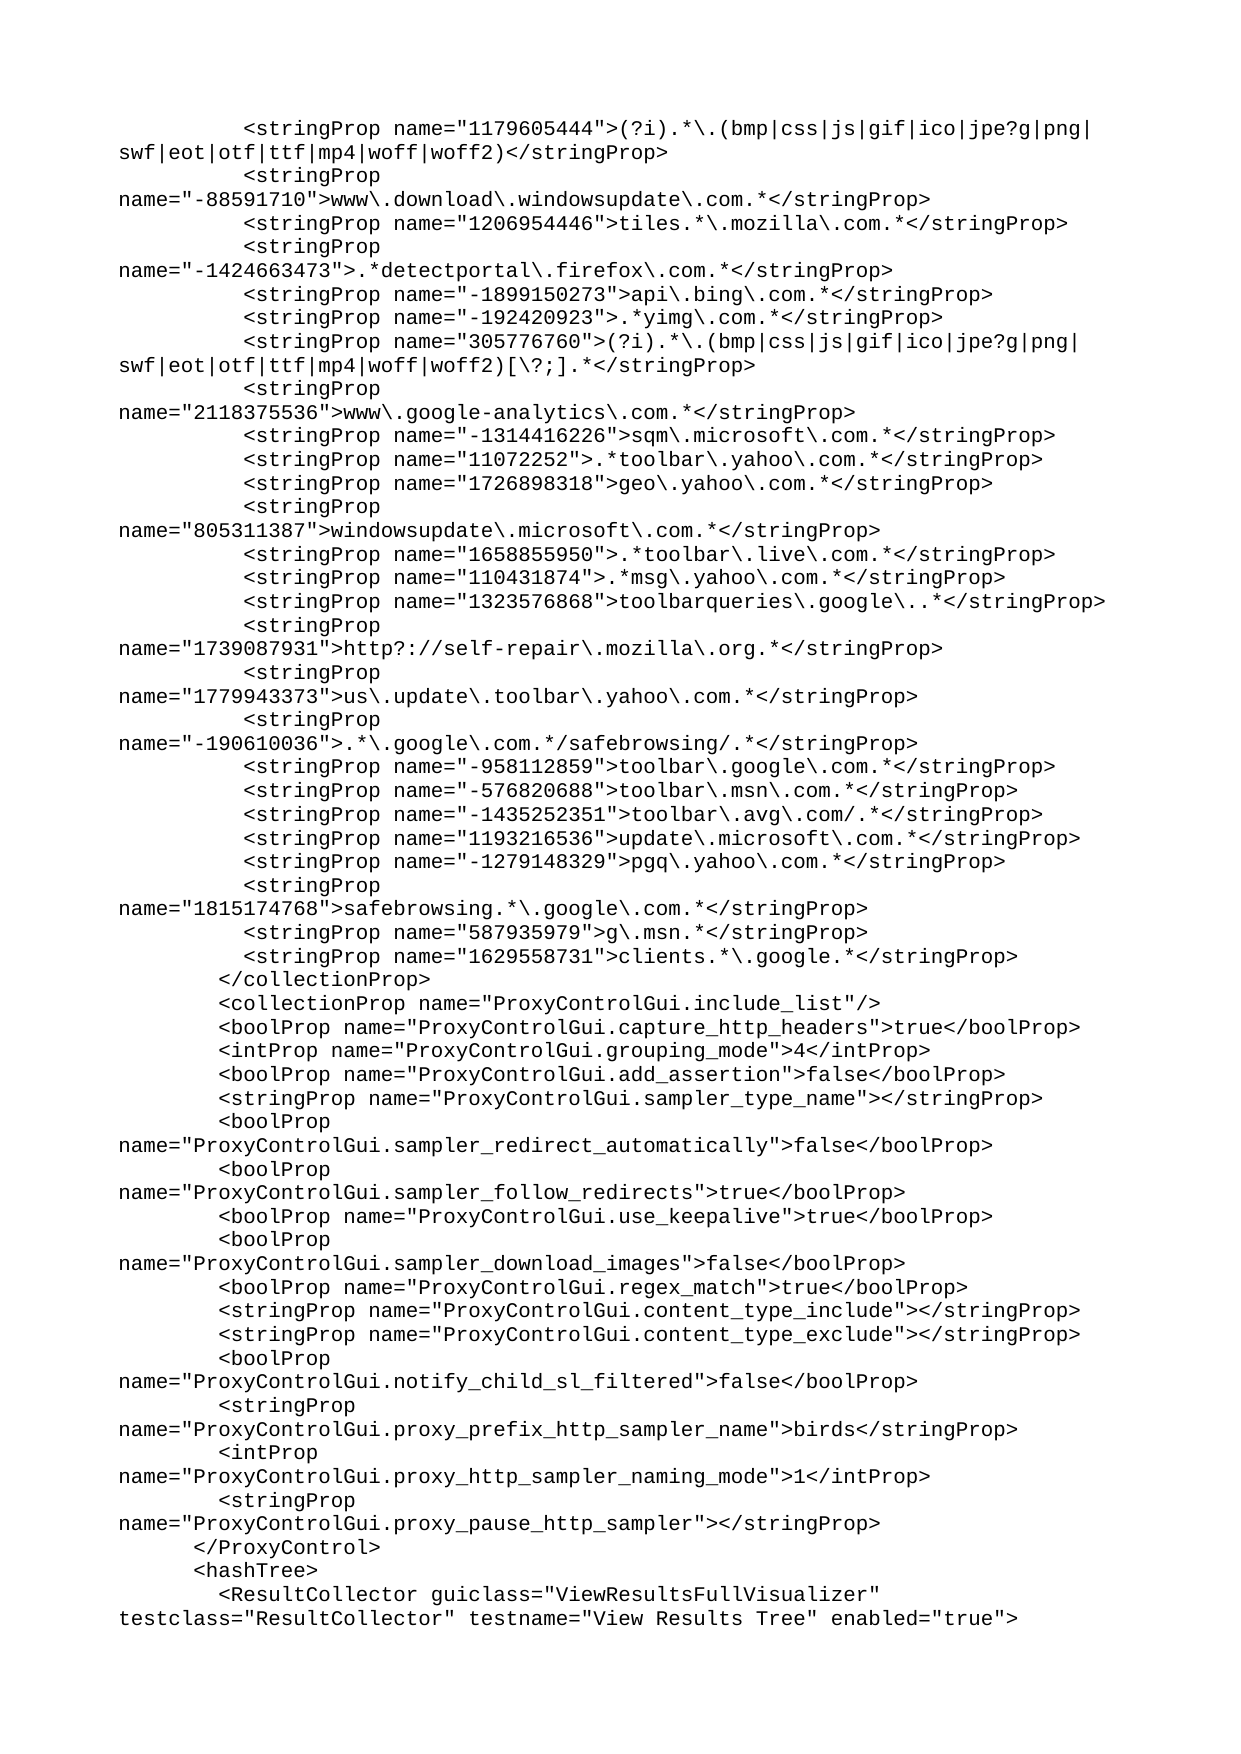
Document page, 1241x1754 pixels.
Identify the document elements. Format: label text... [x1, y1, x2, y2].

text <stringProp name="587935979">g\.msn.*</stringProp> [118, 922, 1122, 946]
text <stringProp name="1323576868">toolbarqueries\.google\..*</stringProp> [118, 591, 1122, 615]
text <hashTree> [118, 1561, 1122, 1584]
text <stringProp name="ProxyControlGui.proxy_pause_http_sampler"></stringProp> [118, 1489, 1122, 1537]
text <boolProp name="ProxyControlGui.sampler_download_images">false</boolProp> [118, 1229, 1122, 1277]
text <stringProp name="-192420923">.*yimg\.com.*</stringProp> [118, 307, 1122, 331]
text <stringProp name="805311387">windowsupdate\.microsoft\.com.*</stringProp> [118, 496, 1122, 544]
text <stringProp name="ProxyControlGui.content_type_exclude"></stringProp> [118, 1324, 1122, 1348]
text <boolProp name="ProxyControlGui.notify_child_sl_filtered">false</boolProp> [118, 1348, 1122, 1395]
text <stringProp name="11072252">.*toolbar\.yahoo\.com.*</stringProp> [118, 449, 1122, 473]
text <ResultCollector guiclass="ViewResultsFullVisualizer" testclass="ResultCollector" testname="View Results Tree" enabled="true"> [118, 1584, 1122, 1631]
text <stringProp name="1629558731">clients.*\.google.*</stringProp> [118, 946, 1122, 969]
text </collectionProp> [118, 969, 1122, 993]
text <stringProp name="110431874">.*msg\.yahoo\.com.*</stringProp> [118, 567, 1122, 591]
text <boolProp name="ProxyControlGui.add_assertion">false</boolProp> [118, 1064, 1122, 1088]
text <boolProp name="ProxyControlGui.regex_match">true</boolProp> [118, 1277, 1122, 1300]
text <stringProp name="1815174768">safebrowsing.*\.google\.com.*</stringProp> [118, 875, 1122, 922]
text <boolProp name="ProxyControlGui.use_keepalive">true</boolProp> [118, 1206, 1122, 1229]
text <stringProp name="-1899150273">api\.bing\.com.*</stringProp> [118, 284, 1122, 307]
text <intProp name="ProxyControlGui.proxy_http_sampler_naming_mode">1</intProp> [118, 1442, 1122, 1489]
text <stringProp name="-958112859">toolbar\.google\.com.*</stringProp> [118, 757, 1122, 780]
text <stringProp name="ProxyControlGui.content_type_include"></stringProp> [118, 1300, 1122, 1324]
text <stringProp name="1179605444">(?i).*\.(bmp|css|js|gif|ico|jpe?g|png|swf|eot|otf|ttf|mp4|woff|woff2)</stringProp> [118, 118, 1122, 165]
text <stringProp name="ProxyControlGui.proxy_prefix_http_sampler_name">birds</stringProp> [118, 1395, 1122, 1442]
text <boolProp name="ProxyControlGui.sampler_follow_redirects">true</boolProp> [118, 1158, 1122, 1206]
text <boolProp name="ProxyControlGui.sampler_redirect_automatically">false</boolProp> [118, 1111, 1122, 1158]
text <stringProp name="-190610036">.*\.google\.com.*/safebrowsing/.*</stringProp> [118, 709, 1122, 757]
text <stringProp name="2118375536">www\.google-analytics\.com.*</stringProp> [118, 378, 1122, 426]
text <stringProp name="1779943373">us\.update\.toolbar\.yahoo\.com.*</stringProp> [118, 662, 1122, 709]
text <boolProp name="ProxyControlGui.capture_http_headers">true</boolProp> [118, 1017, 1122, 1040]
text <stringProp name="-1424663473">.*detectportal\.firefox\.com.*</stringProp> [118, 236, 1122, 284]
text <stringProp name="-88591710">www\.download\.windowsupdate\.com.*</stringProp> [118, 165, 1122, 213]
text <collectionProp name="ProxyControlGui.include_list"/> [118, 993, 1122, 1017]
text <stringProp name="-1314416226">sqm\.microsoft\.com.*</stringProp> [118, 426, 1122, 449]
text <stringProp name="1206954446">tiles.*\.mozilla\.com.*</stringProp> [118, 213, 1122, 236]
text <stringProp name="-1279148329">pgq\.yahoo\.com.*</stringProp> [118, 851, 1122, 875]
text <stringProp name="1193216536">update\.microsoft\.com.*</stringProp> [118, 827, 1122, 851]
text <stringProp name="ProxyControlGui.sampler_type_name"></stringProp> [118, 1088, 1122, 1111]
text <stringProp name="-576820688">toolbar\.msn\.com.*</stringProp> [118, 780, 1122, 804]
text <intProp name="ProxyControlGui.grouping_mode">4</intProp> [118, 1040, 1122, 1064]
text <stringProp name="1739087931">http?://self-repair\.mozilla\.org.*</stringProp> [118, 615, 1122, 662]
text <stringProp name="1658855950">.*toolbar\.live\.com.*</stringProp> [118, 544, 1122, 567]
text <stringProp name="305776760">(?i).*\.(bmp|css|js|gif|ico|jpe?g|png|swf|eot|otf|ttf|mp4|woff|woff2)[\?;].*</stringProp> [118, 331, 1122, 378]
text </ProxyControl> [118, 1537, 1122, 1561]
text <stringProp name="1726898318">geo\.yahoo\.com.*</stringProp> [118, 473, 1122, 496]
text <stringProp name="-1435252351">toolbar\.avg\.com/.*</stringProp> [118, 804, 1122, 827]
